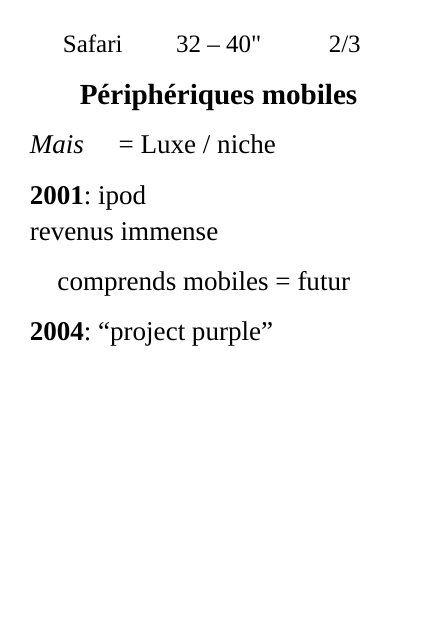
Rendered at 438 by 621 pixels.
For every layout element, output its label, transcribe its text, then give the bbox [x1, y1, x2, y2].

table_header 2/3 [281, 30, 407, 62]
subtitle Périphériques mobiles [29, 77, 407, 111]
text Mais 🍎 = Luxe / niche [29, 128, 407, 160]
text 🍎 comprends mobiles = futur [29, 265, 407, 296]
text 2001: ipod 🔥 revenus immense [29, 179, 407, 246]
table_header Safari [30, 30, 155, 62]
table_header 32 – 40" [155, 30, 281, 62]
text 2004: “project purple” [29, 315, 407, 346]
